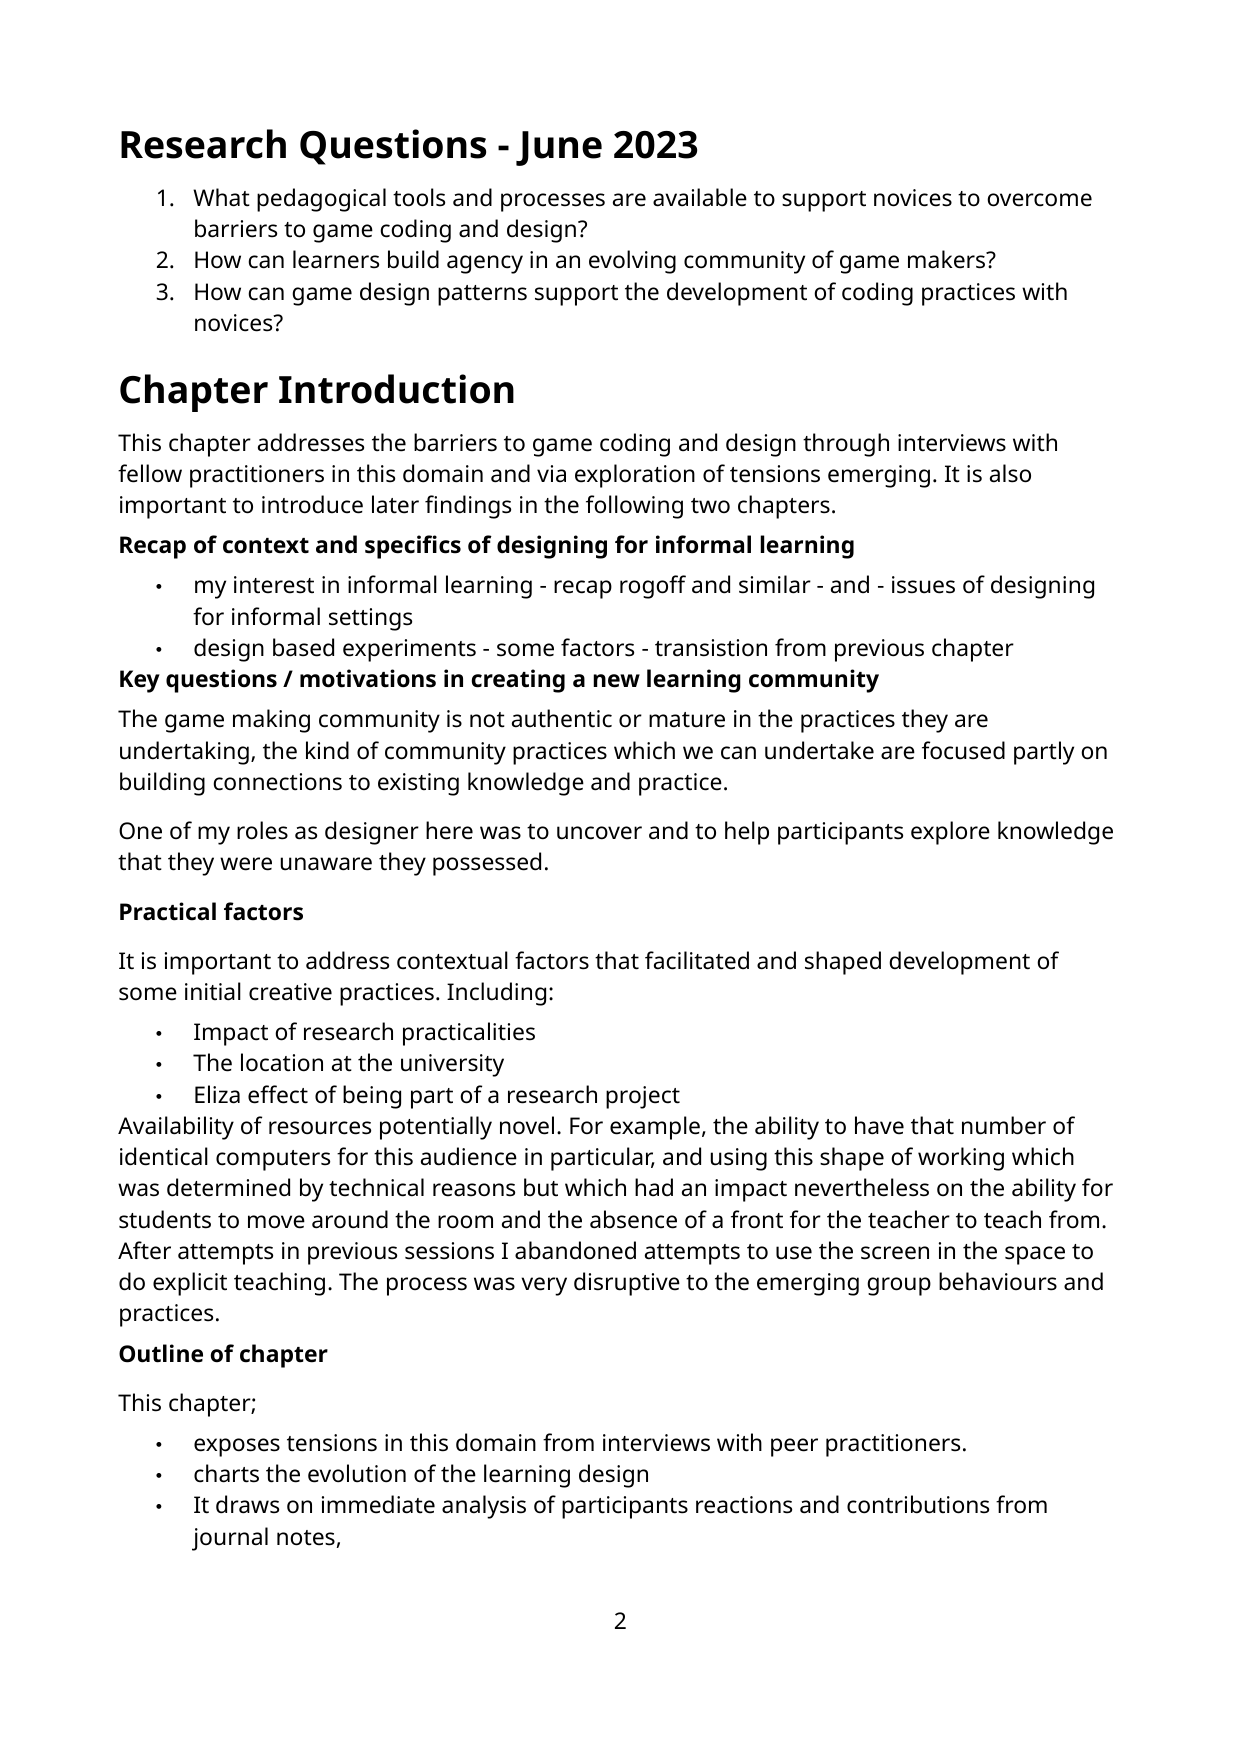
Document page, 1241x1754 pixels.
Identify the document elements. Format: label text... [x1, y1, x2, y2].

text Availability of resources potentially novel. For example, the ability to have that number of identical computers for this audience in particular, and using this shape of working which was determined by technical reasons but which had an impact nevertheless on the ability for students to move around the room and the absence of a front for the teacher to teach from. After attempts in previous sessions I abandoned attempts to use the screen in the space to do explicit teaching. The process was very disruptive to the emerging group behaviours and practices. [118, 1110, 1122, 1328]
list my interest in informal learning - recap rogoff and similar - and - issues of designing for informal settings [156, 569, 1122, 632]
list How can learners build agency in an evolving community of game makers? [156, 244, 1122, 275]
text Key questions / motivations in creating a new learning community [118, 663, 1122, 694]
text One of my roles as designer here was to uncover and to help participants explore knowledge that they were unaware they possessed. [118, 815, 1122, 877]
text The game making community is not authentic or mature in the practices they are undertaking, the kind of community practices which we can undertake are focused partly on building connections to existing knowledge and practice. [118, 703, 1122, 797]
text Outline of chapter [118, 1337, 1122, 1369]
list Eliza effect of being part of a research project [156, 1078, 1122, 1110]
list design based experiments - some factors - transistion from previous chapter [156, 632, 1122, 663]
list The location at the university [156, 1047, 1122, 1078]
text This chapter; [118, 1387, 1122, 1418]
list exposes tensions in this domain from interviews with peer practitioners. [156, 1427, 1122, 1458]
text It is important to address contextual factors that facilitated and shaped development of some initial creative practices. Including: [118, 944, 1122, 1007]
list How can game design patterns support the development of coding practices with novices? [156, 275, 1122, 338]
text Practical factors [118, 895, 1122, 927]
text Recap of context and specifics of designing for informal learning [118, 529, 1122, 560]
list It draws on immediate analysis of participants reactions and contributions from journal notes, [156, 1489, 1122, 1552]
text This chapter addresses the barriers to game coding and design through interviews with fellow practitioners in this domain and via exploration of tensions emerging. It is also important to introduce later findings in the following two chapters. [118, 426, 1122, 520]
list Impact of research practicalities [156, 1016, 1122, 1047]
subtitle Research Questions - June 2023 [118, 118, 1122, 169]
list What pedagogical tools and processes are available to support novices to overcome barriers to game coding and design? [156, 182, 1122, 244]
list charts the evolution of the learning design [156, 1458, 1122, 1489]
subtitle Chapter Introduction [118, 363, 1122, 414]
